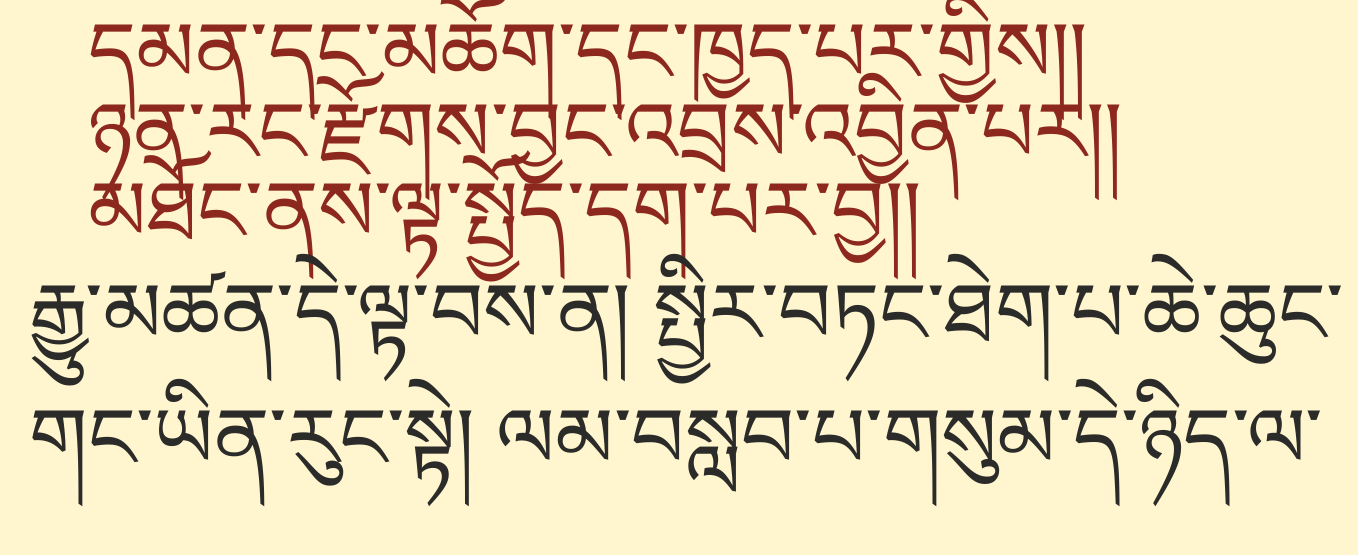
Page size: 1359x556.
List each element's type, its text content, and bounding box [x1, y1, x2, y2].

text ཉན་རང་རྫོགས་བྱང་འབྲས་འབྱིན་པར།། [757, 109, 778, 145]
text ཉན་རང་རྫོགས་བྱང་འབྲས་འབྱིན་པར།། [1117, 109, 1346, 174]
text ཉན་རང་རྫོགས་བྱང་འབྲས་འབྱིན་པར།། [861, 112, 899, 147]
text ཉན་རང་རྫོགས་བྱང་འབྲས་འབྱིན་པར།། [519, 109, 898, 174]
text རྒྱུ་མཚན་དེ་ལྟ་བས་ན། སྤྱིར་བཏང་ཐེག་པ་ཆེ་ཆུང་གང་ཡིན་རུང་སྟེ། ལམ་བསླབ་པ་གསུམ་དེ་ཉིད་ལ་ [29, 268, 1346, 502]
text མཐོང་ནས་ལྟ་སྤྱོད་དག་པར་བྱ།། [155, 203, 188, 232]
text མཐོང་ནས་ལྟ་སྤྱོད་དག་པར་བྱ།། [839, 189, 894, 254]
text མཐོང་ནས་ལྟ་སྤྱོད་དག་པར་བྱ།། [344, 189, 365, 224]
text དམན་དང་མཆོག་དང་ཁྱད་པར་གྱིས།། [88, 29, 130, 94]
text མཐོང་ནས་ལྟ་སྤྱོད་དག་པར་བྱ།། [916, 189, 1346, 254]
text མཐོང་ནས་ལྟ་སྤྱོད་དག་པར་བྱ།། [116, 189, 138, 226]
text དམན་དང་མཆོག་དང་ཁྱད་པར་གྱིས།། [231, 29, 310, 94]
text ཉན་རང་རྫོགས་བྱང་འབྲས་འབྱིན་པར།། [684, 112, 722, 147]
text མཐོང་ནས་ལྟ་སྤྱོད་དག་པར་བྱ།། [641, 191, 665, 219]
text མཐོང་ནས་ལྟ་སྤྱོད་དག་པར་བྱ།། [898, 189, 912, 254]
text མཐོང་ནས་ལྟ་སྤྱོད་དག་པར་བྱ།། [88, 189, 308, 254]
text མཐོང་ནས་ལྟ་སྤྱོད་དག་པར་བྱ།། [526, 189, 626, 254]
text མཐོང་ནས་ལྟ་སྤྱོད་དག་པར་བྱ།། [410, 189, 510, 254]
text དམན་དང་མཆོག་དང་ཁྱད་པར་གྱིས།། [716, 32, 740, 60]
text མཐོང་ནས་ལྟ་སྤྱོད་དག་པར་བྱ།། [592, 189, 681, 254]
text མཐོང་ནས་ལྟ་སྤྱོད་དག་པར་བྱ།། [685, 189, 875, 254]
text དམན་དང་མཆོག་དང་ཁྱད་པར་གྱིས།། [698, 32, 739, 94]
text དམན་དང་མཆོག་དང་ཁྱད་པར་གྱིས།། [945, 32, 969, 60]
text དམན་དང་མཆོག་དང་ཁྱད་པར་གྱིས།། [552, 29, 617, 94]
text ཉན་རང་རྫོགས་བྱང་འབྲས་འབྱིན་པར།། [120, 109, 177, 174]
text དམན་དང་མཆོག་དང་ཁྱད་པར་གྱིས།། [1021, 29, 1042, 65]
text དམན་དང་མཆོག་དང་ཁྱད་པར་གྱིས།། [1064, 29, 1078, 94]
text དམན་དང་མཆོག་དང་ཁྱད་པར་གྱིས།། [1082, 29, 1346, 94]
text ཉན་རང་རྫོགས་བྱང་འབྲས་འབྱིན་པར།། [169, 109, 366, 174]
text ཉན་རང་རྫོགས་བྱང་འབྲས་འབྱིན་པར།། [385, 112, 409, 140]
text མཐོང་ནས་ལྟ་སྤྱོད་དག་པར་བྱ།། [299, 189, 435, 254]
text མཐོང་ནས་ལྟ་སྤྱོད་དག་པར་བྱ།། [838, 191, 876, 226]
text དམན་དང་མཆོག་དང་ཁྱད་པར་གྱིས།། [583, 29, 694, 94]
text དམན་དང་མཆོག་དང་ཁྱད་པར་གྱིས།། [707, 29, 789, 94]
text ཉན་རང་རྫོགས་བྱང་འབྲས་འབྱིན་པར།། [944, 109, 1095, 174]
text དམན་དང་མཆོག་དང་ཁྱད་པར་གྱིས།། [943, 29, 1060, 94]
text དམན་དང་མཆོག་དང་ཁྱད་པར་གྱིས།། [96, 29, 240, 94]
text དམན་དང་མཆོག་དང་ཁྱད་པར་གྱིས།། [755, 29, 985, 94]
text ཉན་རང་རྫོགས་བྱང་འབྲས་འབྱིན་པར།། [1099, 109, 1113, 174]
text ཉན་རང་རྫོགས་བྱང་འབྲས་འབྱིན་པར།། [325, 109, 425, 174]
text དམན་དང་མཆོག་དང་ཁྱད་པར་གྱིས།། [820, 29, 858, 67]
text མཐོང་ནས་ལྟ་སྤྱོད་དག་པར་བྱ།། [715, 189, 753, 226]
text ཉན་རང་རྫོགས་བྱང་འབྲས་འབྱིན་པར།། [862, 109, 953, 174]
text དམན་དང་མཆོག་དང་ཁྱད་པར་གྱིས།། [410, 29, 432, 67]
text ཉན་རང་རྫོགས་བྱང་འབྲས་འབྱིན་པར།། [429, 109, 552, 174]
text ཉན་རང་རྫོགས་བྱང་འབྲས་འབྱིན་པར།། [88, 109, 123, 174]
text ཉན་རང་རྫོགས་བྱང་འབྲས་འབྱིན་པར།། [460, 109, 481, 145]
text ཉན་རང་རྫོགས་བྱང་འབྲས་འབྱིན་པར།། [515, 112, 553, 147]
text དམན་དང་མཆོག་དང་ཁྱད་པར་གྱིས།། [164, 29, 186, 67]
text ཉན་རང་རྫོགས་བྱང་འབྲས་འབྱིན་པར།། [988, 109, 1026, 147]
text དམན་དང་མཆོག་དང་ཁྱད་པར་གྱིས།། [508, 32, 532, 60]
text དམན་དང་མཆོག་དང་ཁྱད་པར་གྱིས།། [276, 29, 548, 94]
text མཐོང་ནས་ལྟ་སྤྱོད་དག་པར་བྱ།། [513, 189, 560, 254]
